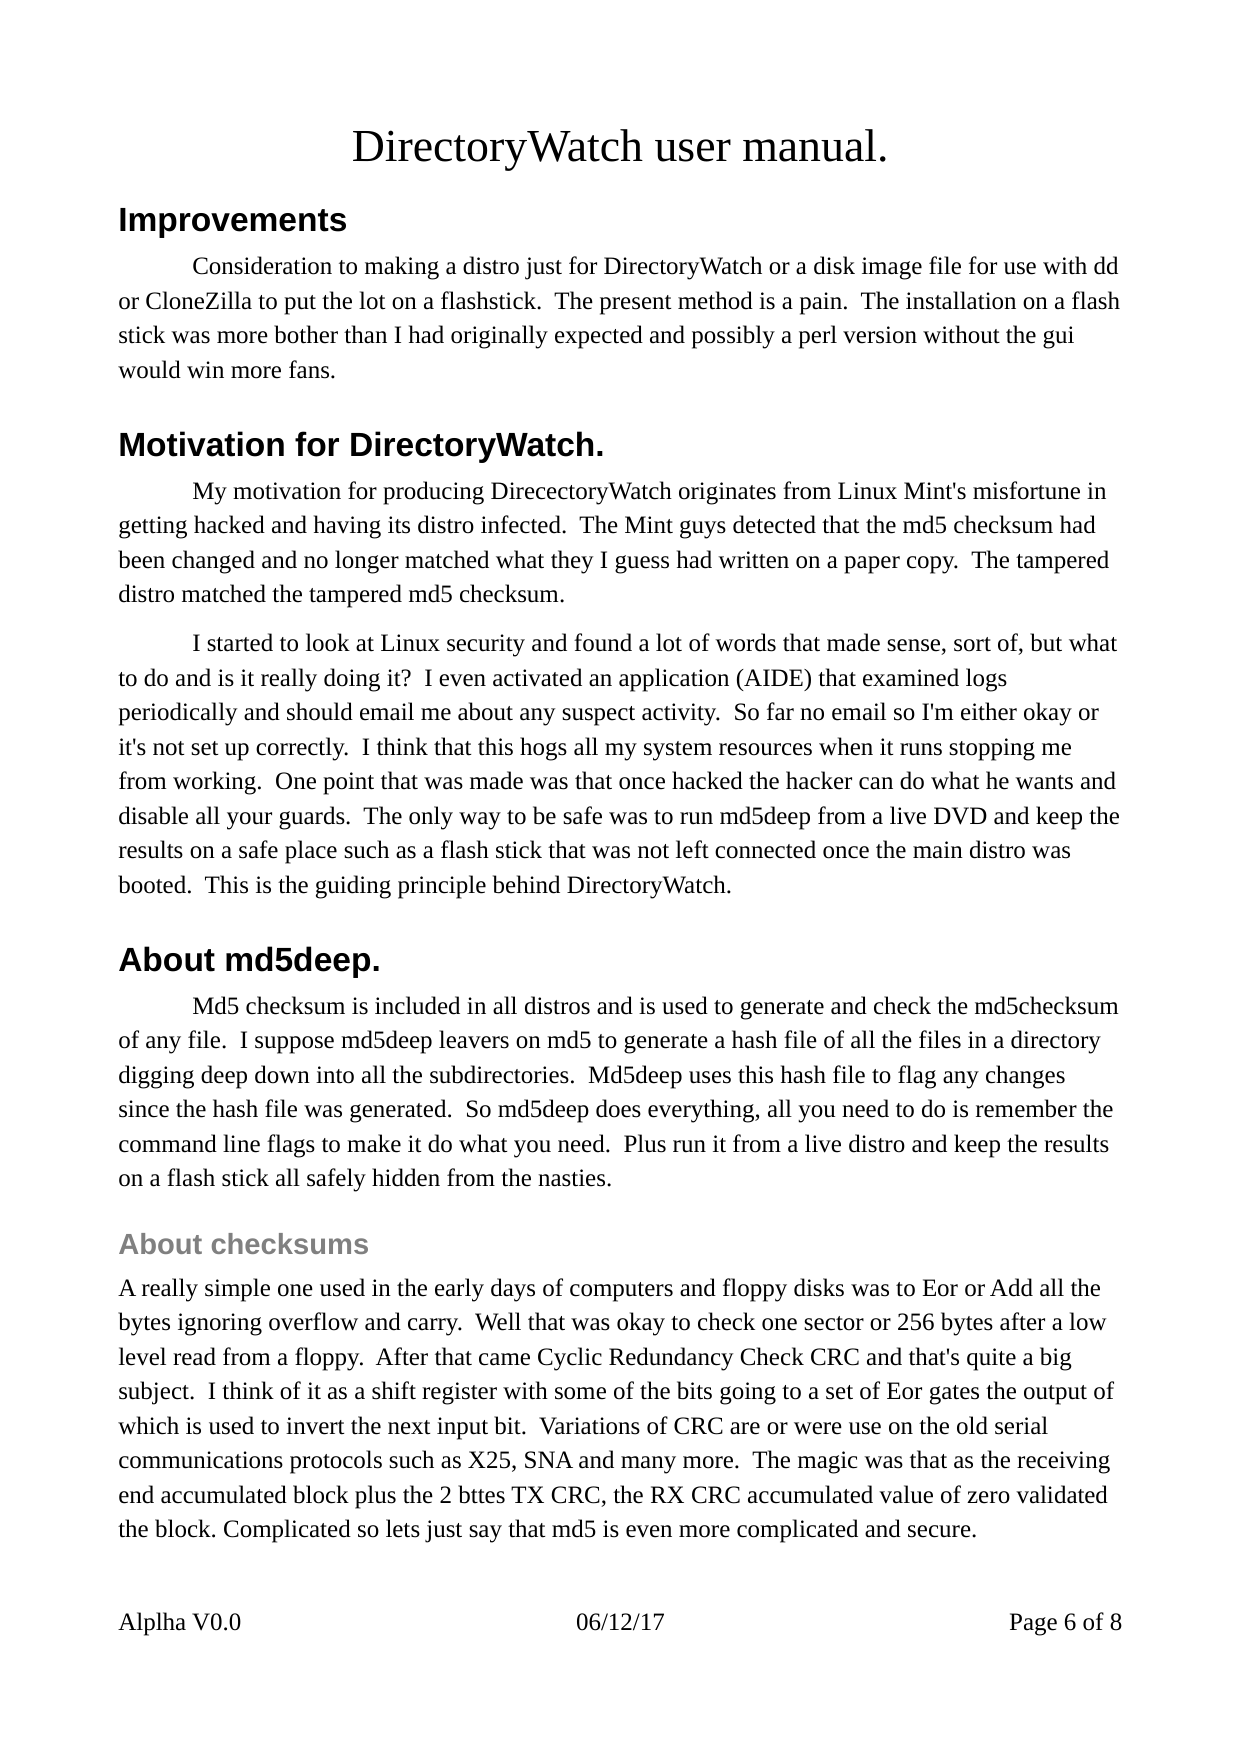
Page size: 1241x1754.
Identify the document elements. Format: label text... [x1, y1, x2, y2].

text I started to look at Linux security and found a lot of words that made sense, sort of, but what to do and is it really doing it? I even activated an application (AIDE) that examined logs periodically and should email me about any suspect activity. So far no email so I'm either okay or it's not set up correctly. I think that this hogs all my system resources when it runs stopping me from working. One point that was made was that once hacked the hacker can do what he wants and disable all your guards. The only way to be safe was to run md5deep from a live DVD and keep the results on a safe place such as a flash stick that was not left connected once the main distro was booted. This is the guiding principle behind DirectoryWatch. [118, 628, 1122, 898]
subtitle About checksums [118, 1227, 1122, 1260]
subtitle About md5deep. [118, 940, 1122, 978]
subtitle Improvements [118, 200, 1122, 239]
text Md5 checksum is included in all distros and is used to generate and check the md5checksum of any file. I suppose md5deep leavers on md5 to generate a hash file of all the files in a directory digging deep down into all the subdirectories. Md5deep uses this hash file to flag any changes since the hash file was generated. So md5deep does everything, all you need to do is remember the command line flags to make it do what you need. Plus run it from a live distro and keep the results on a flash stick all safely hidden from the nasties. [118, 991, 1122, 1192]
text Consideration to making a distro just for DirectoryWatch or a disk image file for use with dd or CloneZilla to put the lot on a flashstick. The present method is a pain. The installation on a flash stick was more bother than I had originally expected and possibly a perl version without the gui would win more fans. [118, 251, 1122, 384]
text My motivation for producing DirecectoryWatch originates from Linux Mint's misfortune in getting hacked and having its distro infected. The Mint guys detected that the md5 checksum had been changed and no longer matched what they I guess had written on a paper copy. The tampered distro matched the tampered md5 checksum. [118, 476, 1122, 608]
subtitle Motivation for DirectoryWatch. [118, 425, 1122, 463]
text A really simple one used in the early days of computers and floppy disks was to Eor or Add all the bytes ignoring overflow and carry. Well that was okay to check one sector or 256 bytes after a low level read from a floppy. After that came Cyclic Redundancy Check CRC and that's quite a big subject. I think of it as a shift register with some of the bits going to a set of Eor gates the output of which is used to invert the next input bit. Variations of CRC are or were use on the old serial communications protocols such as X25, SNA and many more. The magic was that as the receiving end accumulated block plus the 2 bttes TX CRC, the RX CRC accumulated value of zero validated the block. Complicated so lets just say that md5 is even more complicated and secure. [118, 1273, 1122, 1543]
